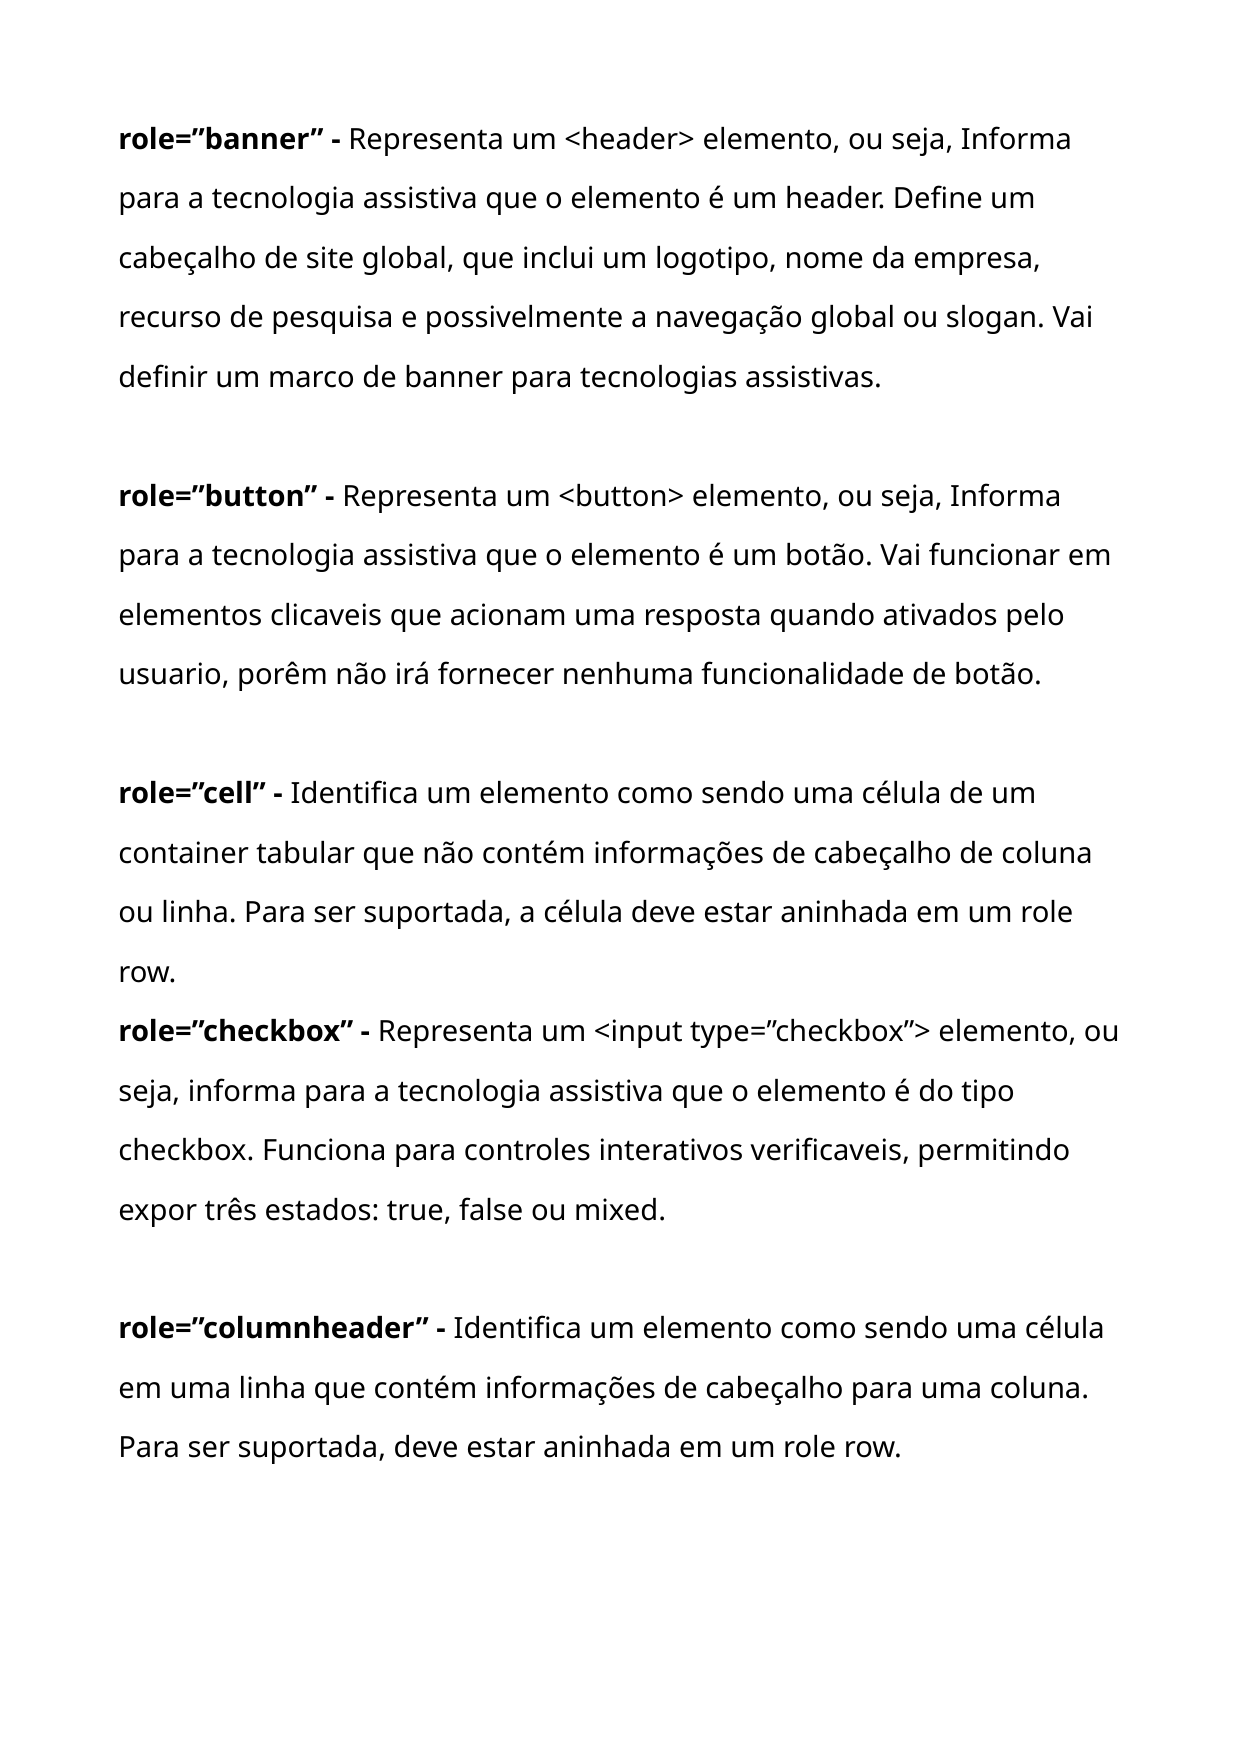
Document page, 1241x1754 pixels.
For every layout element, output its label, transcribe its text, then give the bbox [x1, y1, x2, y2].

text role=”button” - Representa um <button> elemento, ou seja, Informa para a tecnologia assistiva que o elemento é um botão. Vai funcionar em elementos clicaveis que acionam uma resposta quando ativados pelo usuario, porêm não irá fornecer nenhuma funcionalidade de botão. [118, 475, 1122, 693]
text role=”columnheader” - Identifica um elemento como sendo uma célula em uma linha que contém informações de cabeçalho para uma coluna. Para ser suportada, deve estar aninhada em um role row. [118, 1308, 1122, 1466]
text role=”cell” - Identifica um elemento como sendo uma célula de um container tabular que não contém informações de cabeçalho de coluna ou linha. Para ser suportada, a célula deve estar aninhada em um role row. [118, 772, 1122, 991]
text role=”checkbox” - Representa um <input type=”checkbox”> elemento, ou seja, informa para a tecnologia assistiva que o elemento é do tipo checkbox. Funciona para controles interativos verificaveis, permitindo expor três estados: true, false ou mixed. [118, 1010, 1122, 1228]
text role=”banner” - Representa um <header> elemento, ou seja, Informa para a tecnologia assistiva que o elemento é um header. Define um cabeçalho de site global, que inclui um logotipo, nome da empresa, recurso de pesquisa e possivelmente a navegação global ou slogan. Vai definir um marco de banner para tecnologias assistivas. [118, 118, 1122, 396]
